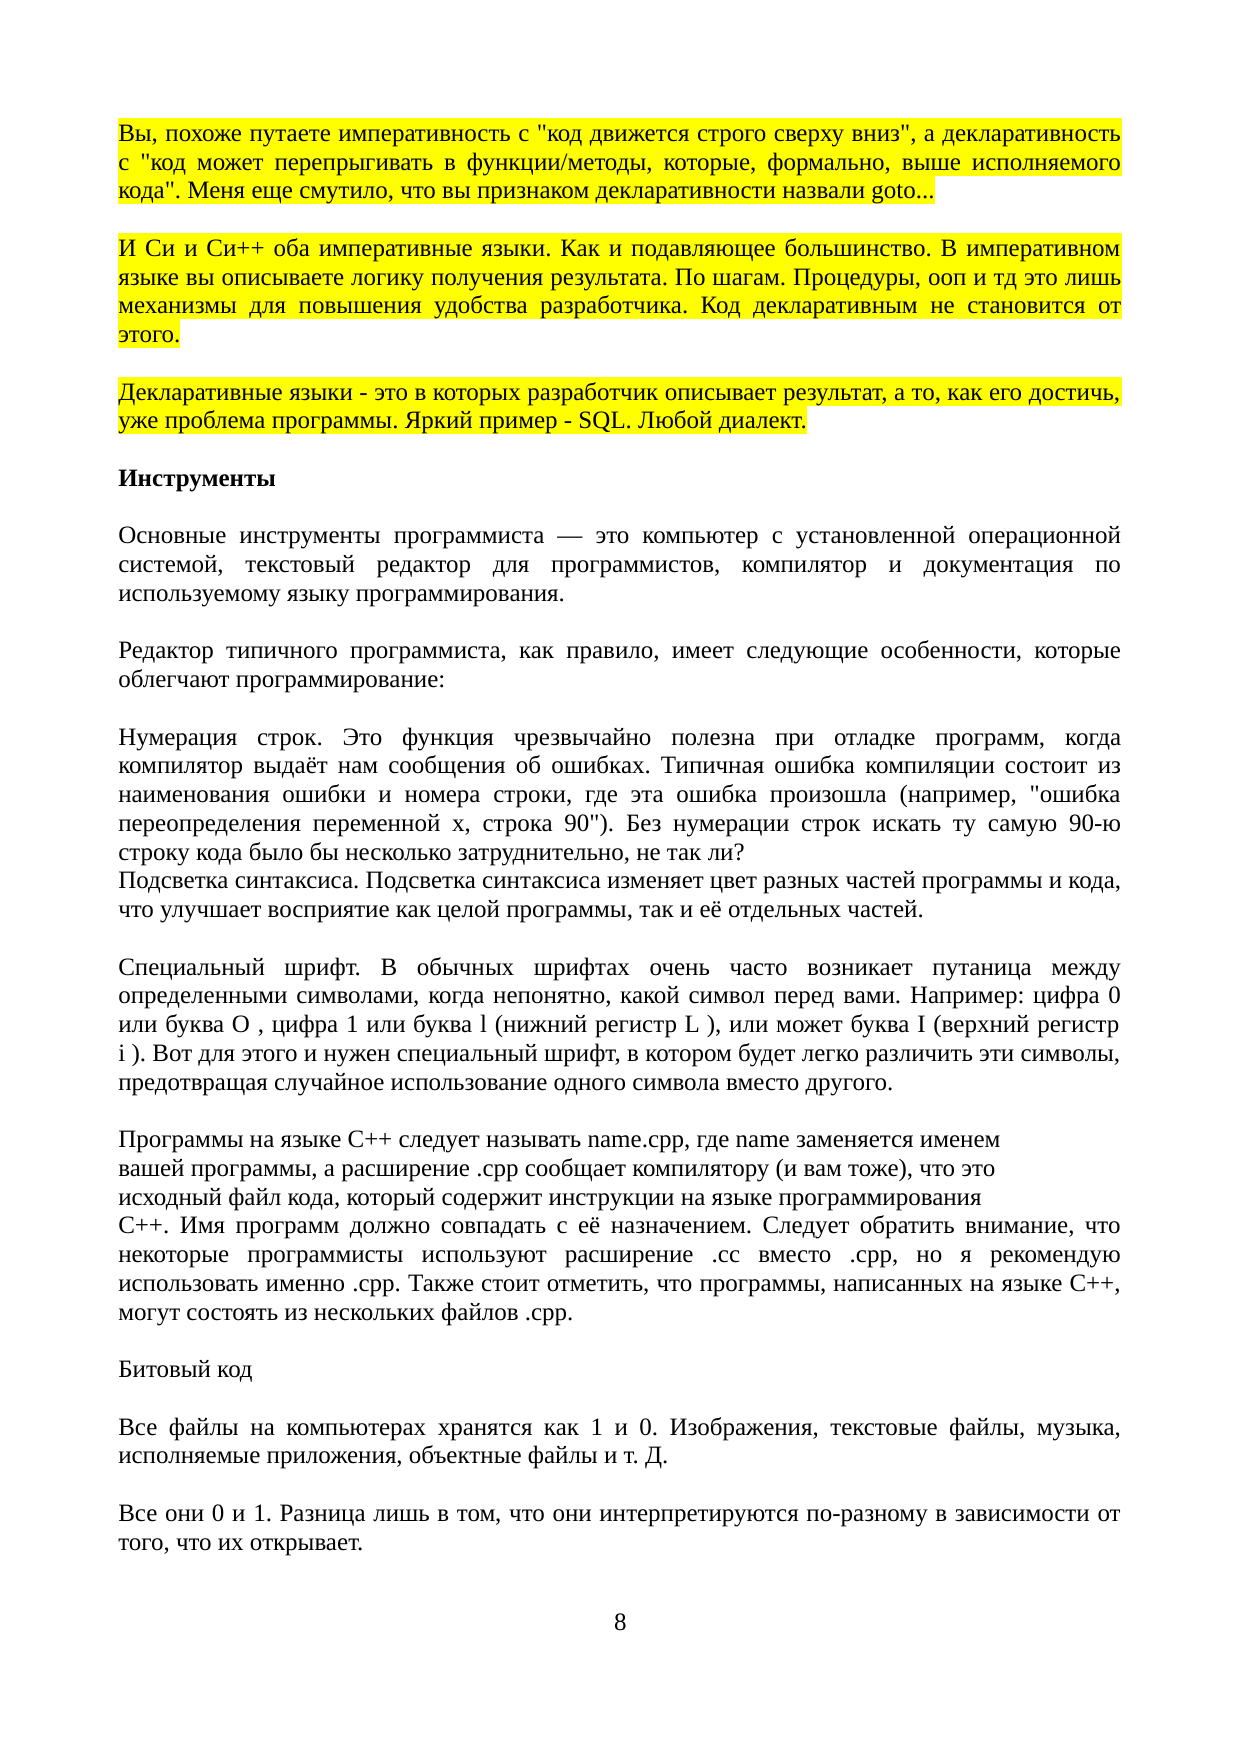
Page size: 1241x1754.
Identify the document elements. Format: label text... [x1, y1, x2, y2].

text Все файлы на компьютерах хранятся как 1 и 0. Изображения, текстовые файлы, музыка, исполняемые приложения, объектные файлы и т. Д. [118, 1412, 1122, 1469]
text исходный файл кода, который содержит инструкции на языке программирования [118, 1182, 1122, 1211]
text вашей программы, а расширение .cpp сообщает компилятору (и вам тоже), что это [118, 1153, 1122, 1182]
text Специальный шрифт. В обычных шрифтах очень часто возникает путаница между определенными символами, когда непонятно, какой символ перед вами. Например: цифра 0 или буква O , цифра 1 или буква l (нижний регистр L ), или может буква I (верхний регистр i ). Вот для этого и нужен специальный шрифт, в котором будет легко различить эти символы, предотвращая случайное использование одного символа вместо другого. [118, 952, 1122, 1096]
text Нумерация строк. Это функция чрезвычайно полезна при отладке программ, когда компилятор выдаёт нам сообщения об ошибках. Типичная ошибка компиляции состоит из наименования ошибки и номера строки, где эта ошибка произошла (например, "ошибка переопределения переменной x, строка 90"). Без нумерации строк искать ту самую 90-ю строку кода было бы несколько затруднительно, не так ли? [118, 722, 1122, 866]
text И Си и Си++ оба императивные языки. Как и подавляющее большинство. В императивном языке вы описываете логику получения результата. По шагам. Процедуры, ооп и тд это лишь механизмы для повышения удобства разработчика. Код декларативным не становится от этого. [118, 233, 1122, 348]
text Вы, похоже путаете императивность с "код движется строго сверху вниз", а декларативность с "код может перепрыгивать в функции/методы, которые, формально, выше исполняемого кода". Меня еще смутило, что вы признаком декларативности назвали goto... [118, 118, 1122, 204]
text Декларативные языки - это в которых разработчик описывает результат, а то, как его достичь, уже проблема программы. Яркий пример - SQL. Любой диалект. [118, 377, 1122, 434]
text Основные инструменты программиста — это компьютер с установленной операционной системой, текстовый редактор для программистов, компилятор и документация по используемому языку программирования. [118, 521, 1122, 607]
text Подсветка синтаксиса. Подсветка синтаксиса изменяет цвет разных частей программы и кода, что улучшает восприятие как целой программы, так и её отдельных частей. [118, 866, 1122, 923]
text Инструменты [118, 463, 1122, 492]
text C++. Имя программ должно совпадать с её назначением. Следует обратить внимание, что некоторые программисты используют расширение .cc вместо .cpp, но я рекомендую использовать именно .cpp. Также стоит отметить, что программы, написанных на языке C++, могут состоять из нескольких файлов .cpp. [118, 1211, 1122, 1326]
text Редактор типичного программиста, как правило, имеет следующие особенности, которые облегчают программирование: [118, 636, 1122, 693]
text Все они 0 и 1. Разница лишь в том, что они интерпретируются по-разному в зависимости от того, что их открывает. [118, 1498, 1122, 1556]
text Битовый код [118, 1354, 1122, 1383]
text Программы на языке C++ следует называть name.cpp, где name заменяется именем [118, 1124, 1122, 1153]
